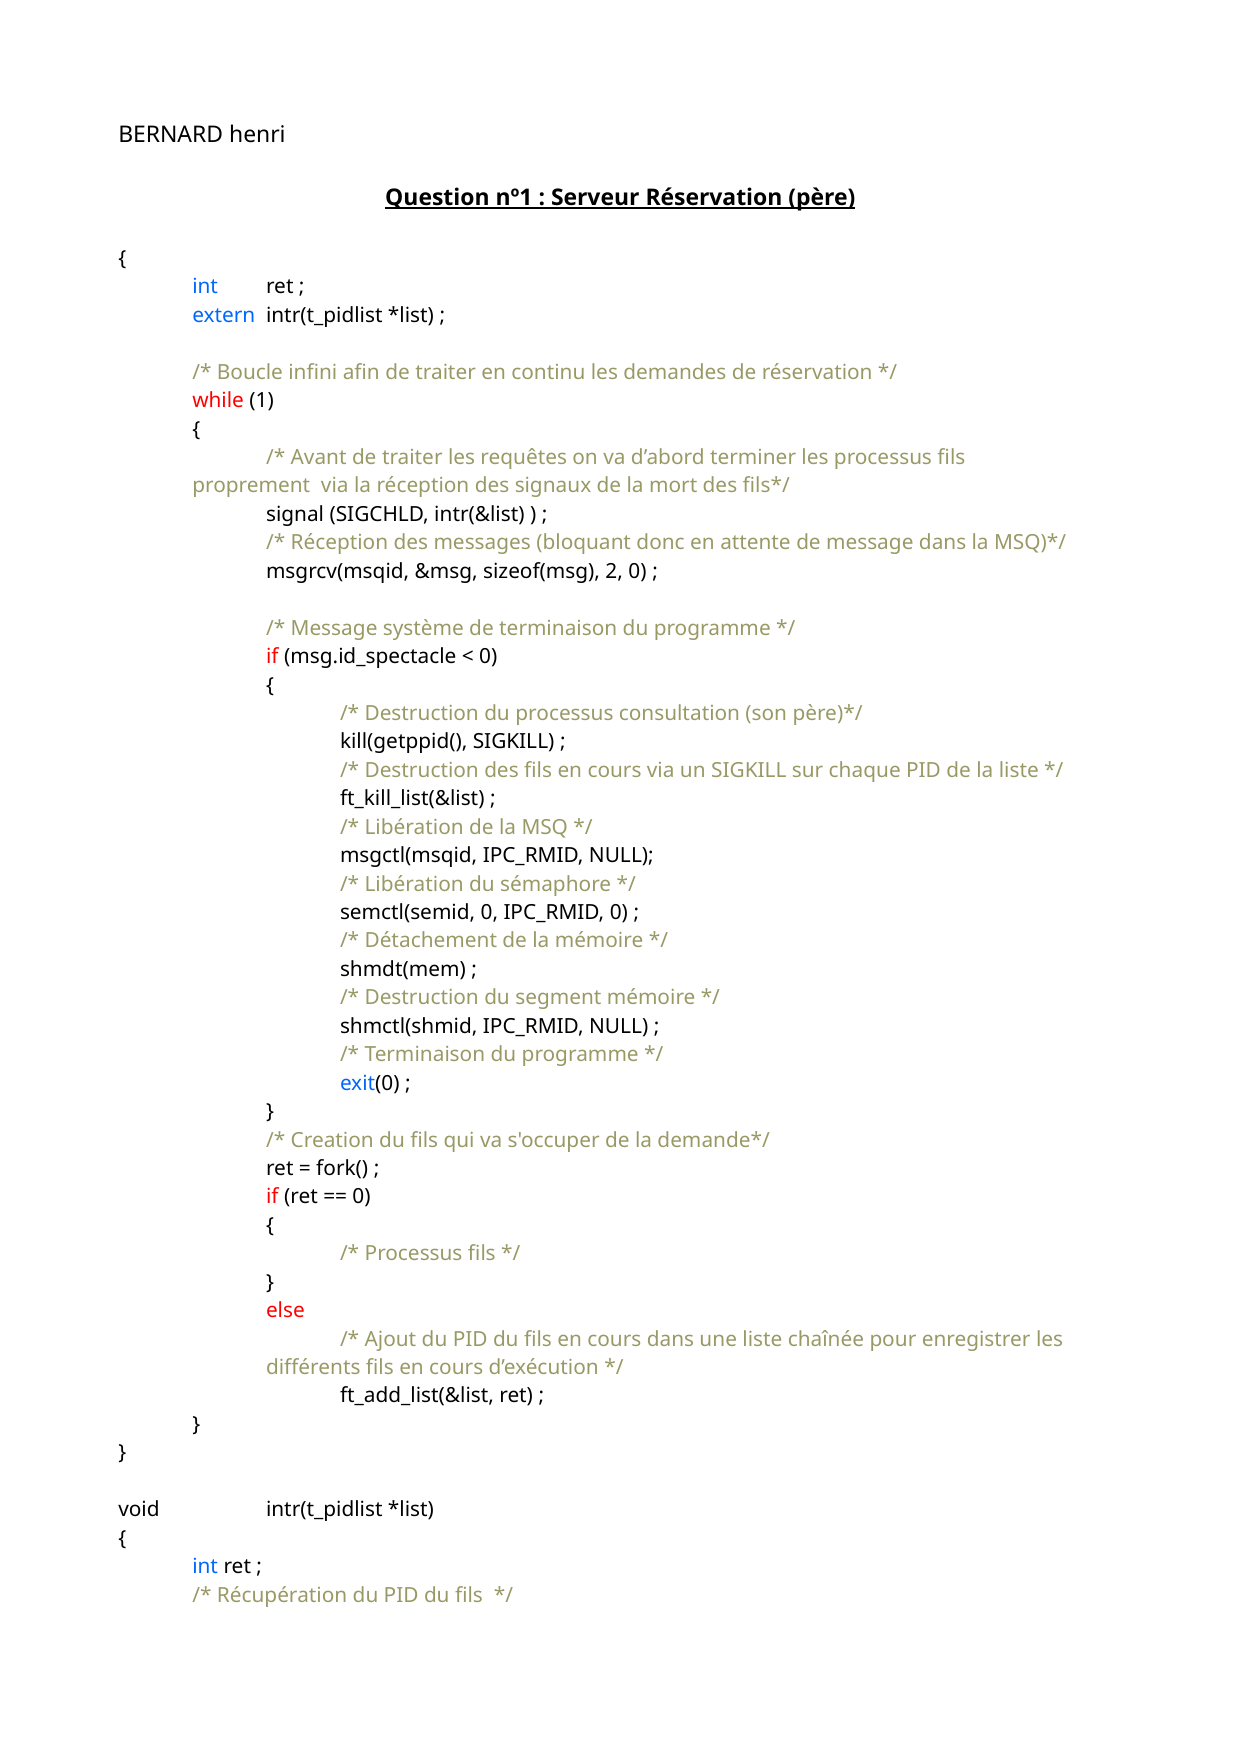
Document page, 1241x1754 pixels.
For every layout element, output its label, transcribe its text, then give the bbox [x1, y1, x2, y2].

text if (msg.id_spectacle < 0) [118, 641, 1122, 670]
text /* Creation du fils qui va s'occuper de la demande*/ [118, 1125, 1122, 1153]
text } [118, 1437, 1122, 1466]
text ret = fork() ; [118, 1153, 1122, 1182]
text void intr(t_pidlist *list) [118, 1494, 1122, 1523]
text exit(0) ; [118, 1068, 1122, 1096]
text ft_kill_list(&list) ; [118, 783, 1122, 812]
text while (1) [118, 385, 1122, 414]
text } [118, 1409, 1122, 1437]
text kill(getppid(), SIGKILL) ; [118, 727, 1122, 755]
text semctl(semid, 0, IPC_RMID, 0) ; [118, 897, 1122, 926]
text /* Processus fils */ [118, 1238, 1122, 1267]
text /* Boucle infini afin de traiter en continu les demandes de réservation */ [118, 357, 1122, 385]
text if (ret == 0) [118, 1182, 1122, 1210]
text int ret ; [118, 272, 1122, 300]
text { [118, 243, 1122, 272]
text else [118, 1295, 1122, 1324]
text extern intr(t_pidlist *list) ; [118, 300, 1122, 328]
text { [118, 670, 1122, 698]
text } [118, 1267, 1122, 1295]
text signal (SIGCHLD, intr(&list) ) ; [118, 499, 1122, 527]
text ft_add_list(&list, ret) ; [118, 1381, 1122, 1409]
text /* Libération du sémaphore */ [118, 869, 1122, 897]
text { [118, 1210, 1122, 1238]
text } [118, 1096, 1122, 1125]
text BERNARD henri [118, 118, 1122, 149]
text Question nº1 : Serveur Réservation (père) [118, 181, 1122, 212]
text /* Avant de traiter les requêtes on va d’abord terminer les processus fils proprement via la réception des signaux de la mort des fils*/ [118, 442, 1122, 499]
text int ret ; [118, 1551, 1122, 1580]
text { [118, 414, 1122, 442]
text /* Message système de terminaison du programme */ [118, 613, 1122, 641]
text /* Libération de la MSQ */ [118, 812, 1122, 840]
text { [118, 1523, 1122, 1551]
text /* Destruction des fils en cours via un SIGKILL sur chaque PID de la liste */ [118, 755, 1122, 783]
text shmdt(mem) ; [118, 954, 1122, 982]
text /* Réception des messages (bloquant donc en attente de message dans la MSQ)*/ [118, 527, 1122, 556]
text /* Détachement de la mémoire */ [118, 926, 1122, 954]
text /* Destruction du processus consultation (son père)*/ [118, 698, 1122, 727]
text shmctl(shmid, IPC_RMID, NULL) ; [118, 1011, 1122, 1039]
text /* Terminaison du programme */ [118, 1039, 1122, 1068]
text msgrcv(msqid, &msg, sizeof(msg), 2, 0) ; [118, 556, 1122, 584]
text /* Récupération du PID du fils */ [118, 1580, 1122, 1608]
text msgctl(msqid, IPC_RMID, NULL); [118, 840, 1122, 869]
text /* Destruction du segment mémoire */ [118, 982, 1122, 1011]
text /* Ajout du PID du fils en cours dans une liste chaînée pour enregistrer les différents fils en cours d’exécution */ [118, 1324, 1122, 1381]
